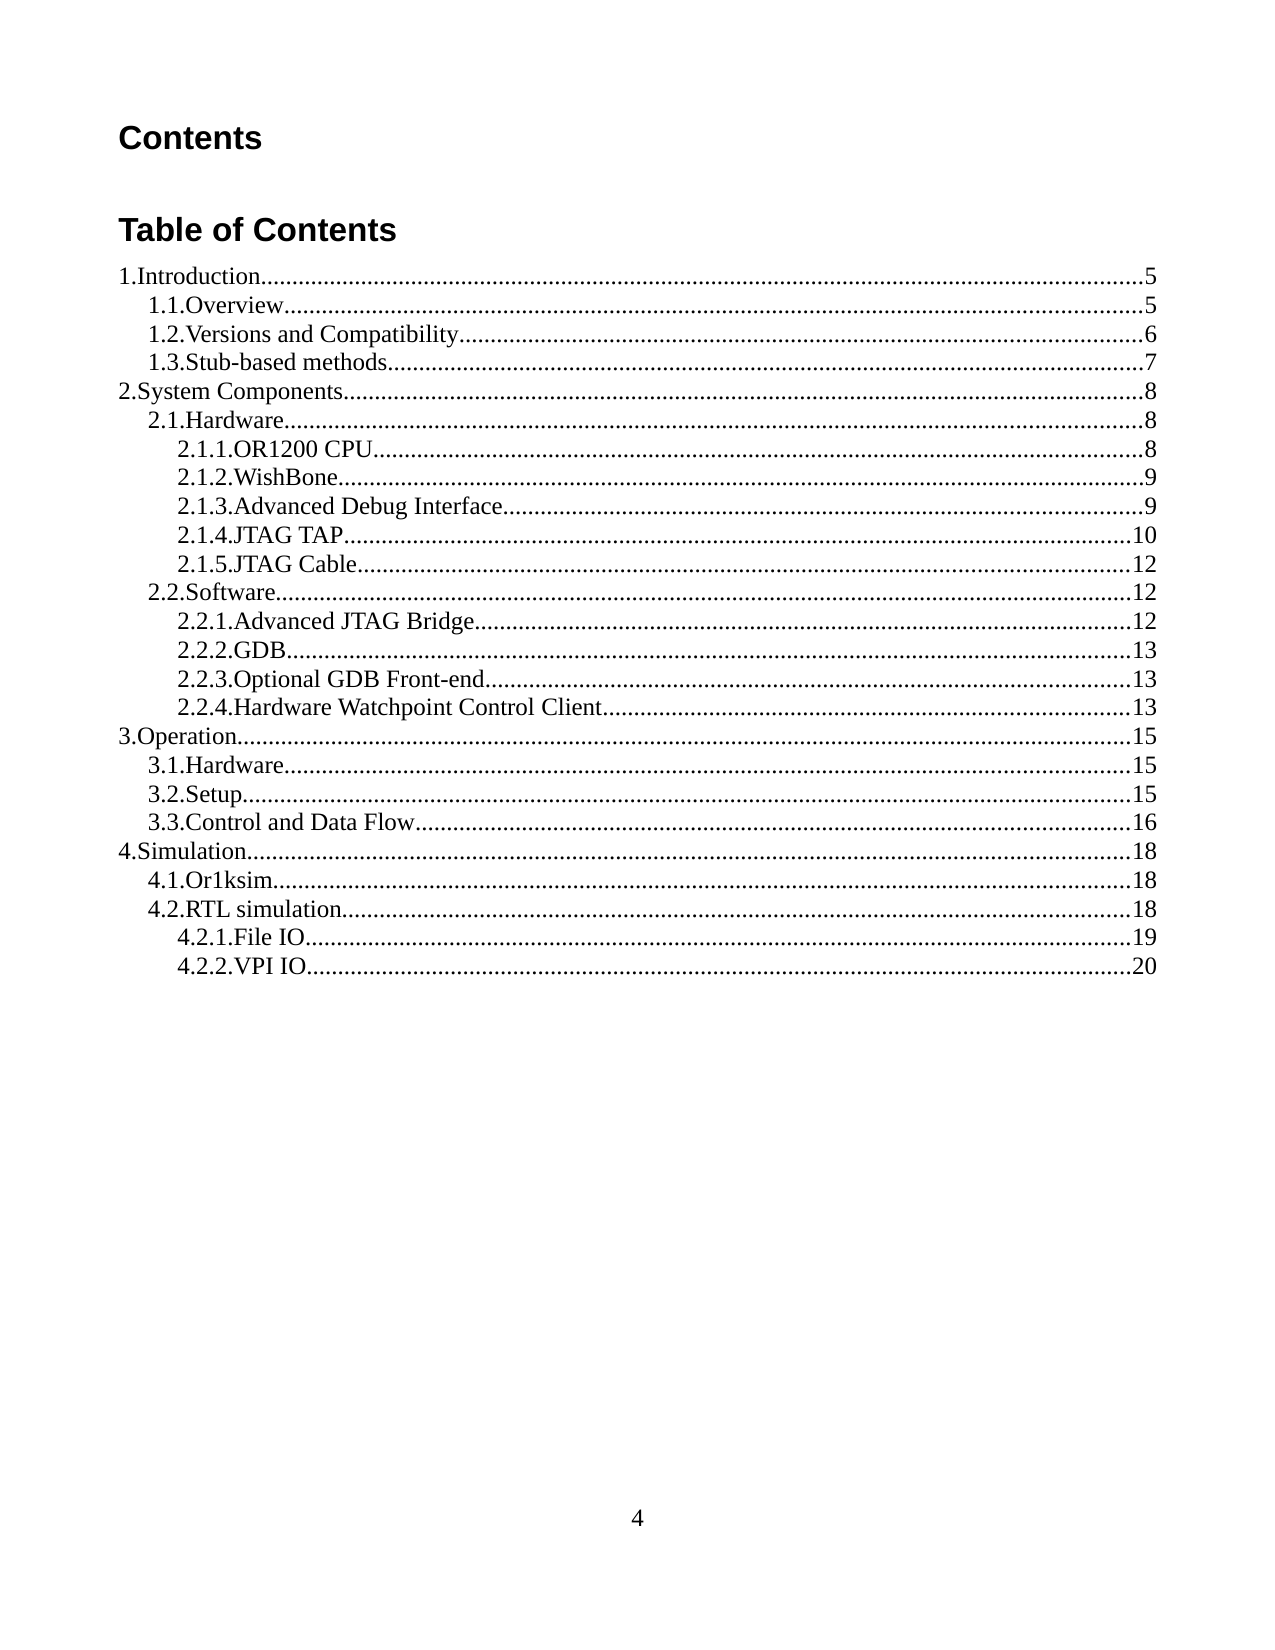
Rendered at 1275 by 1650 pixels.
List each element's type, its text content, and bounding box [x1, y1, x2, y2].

text 4.2.1.File IO 19 [177, 922, 1157, 951]
text 2.1.3.Advanced Debug Interface 9 [177, 491, 1157, 520]
text 2.1.2.WishBone 9 [177, 462, 1157, 491]
text 2.System Components 8 [118, 376, 1157, 405]
text 2.2.2.GDB 13 [177, 635, 1157, 664]
text 1.Introduction 5 [118, 261, 1157, 290]
text 4.Simulation 18 [118, 836, 1157, 865]
text 3.Operation 15 [118, 721, 1157, 750]
text 2.2.3.Optional GDB Front-end 13 [177, 664, 1157, 692]
text 4.2.RTL simulation 18 [148, 894, 1157, 922]
text 2.1.Hardware 8 [148, 405, 1157, 434]
text 1.2.Versions and Compatibility 6 [148, 319, 1157, 347]
text 2.2.1.Advanced JTAG Bridge 12 [177, 606, 1157, 635]
text 3.1.Hardware 15 [148, 750, 1157, 779]
text 2.1.1.OR1200 CPU 8 [177, 434, 1157, 462]
text 2.2.4.Hardware Watchpoint Control Client 13 [177, 692, 1157, 721]
text 1.3.Stub-based methods 7 [148, 347, 1157, 376]
text 2.1.5.JTAG Cable 12 [177, 549, 1157, 577]
text Contents [118, 118, 1157, 157]
text 2.2.Software 12 [148, 577, 1157, 606]
text 2.1.4.JTAG TAP 10 [177, 520, 1157, 549]
text 3.3.Control and Data Flow 16 [148, 807, 1157, 836]
text 4.1.Or1ksim 18 [148, 865, 1157, 894]
subtitle Table of Contents [118, 210, 1157, 249]
text 3.2.Setup 15 [148, 779, 1157, 807]
text 1.1.Overview 5 [148, 290, 1157, 319]
text 4.2.2.VPI IO 20 [177, 951, 1157, 980]
